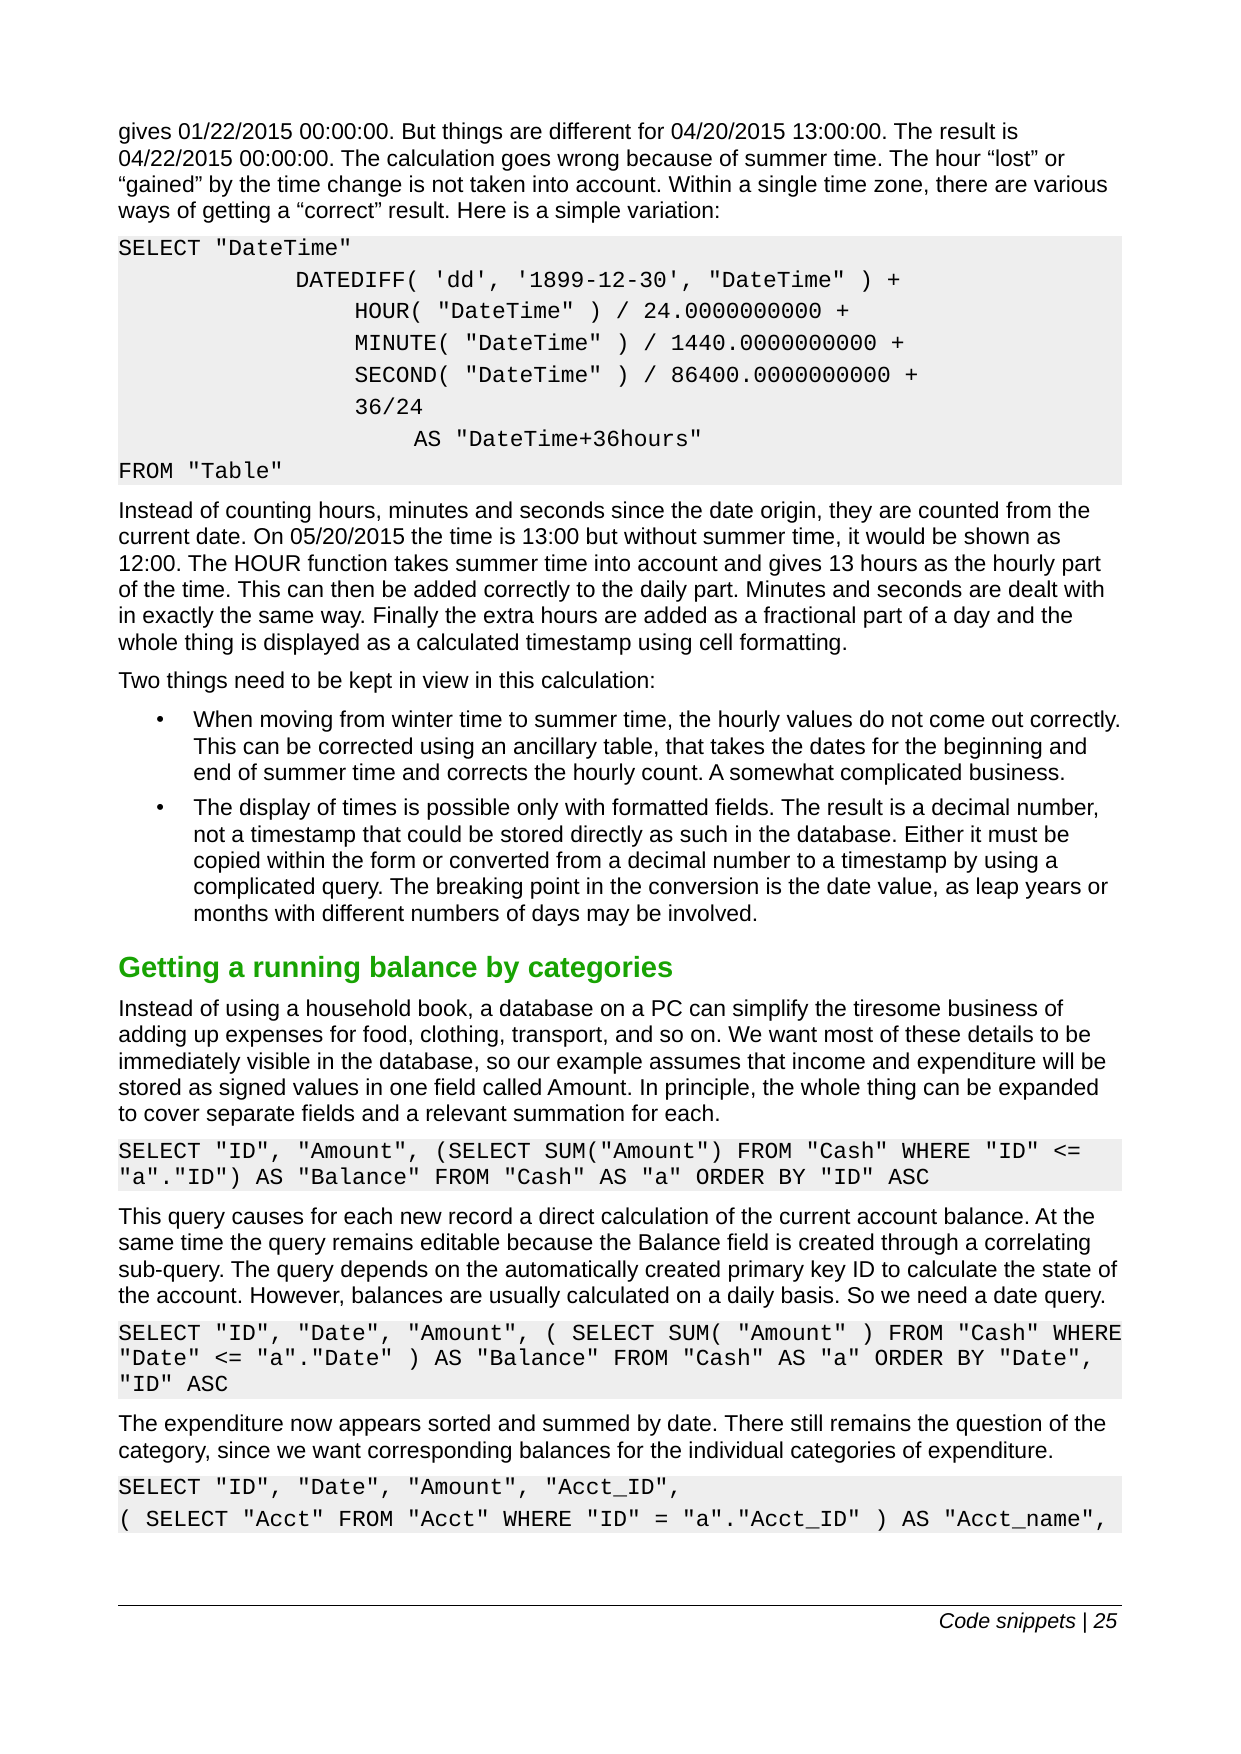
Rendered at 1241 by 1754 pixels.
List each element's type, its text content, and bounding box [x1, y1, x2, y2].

text HOUR( "DateTime" ) / 24.0000000000 + [118, 300, 1122, 326]
text SELECT "ID", "Amount", (SELECT SUM("Amount") FROM "Cash" WHERE "ID" <= "a"."ID") AS "Balance" FROM "Cash" AS "a" ORDER BY "ID" ASC [118, 1139, 1122, 1191]
text SECOND( "DateTime" ) / 86400.0000000000 + [118, 363, 1122, 389]
list When moving from winter time to summer time, the hourly values do not come out correctly. This can be corrected using an ancillary table, that takes the dates for the beginning and end of summer time and corrects the hourly count. A somewhat complicated business. [156, 706, 1122, 785]
text FROM "Table" [118, 459, 1122, 485]
text DATEDIFF( 'dd', '1899-12-30', "DateTime" ) + [118, 268, 1122, 294]
text AS "DateTime+36hours" [118, 427, 1122, 453]
text SELECT "ID", "Date", "Amount", "Acct_ID", [118, 1476, 1122, 1502]
text Instead of using a household book, a database on a PC can simplify the tiresome business of adding up expenses for food, clothing, transport, and so on. We want most of these details to be immediately visible in the database, so our example assumes that income and expenditure will be stored as signed values in one field called Amount. In principle, the whole thing can be expanded to cover separate fields and a relevant summation for each. [118, 995, 1122, 1127]
text SELECT "ID", "Date", "Amount", ( SELECT SUM( "Amount" ) FROM "Cash" WHERE "Date" <= "a"."Date" ) AS "Balance" FROM "Cash" AS "a" ORDER BY "Date", "ID" ASC [118, 1321, 1122, 1399]
subtitle Getting a running balance by categories [118, 950, 1122, 983]
text 36/24 [118, 395, 1122, 421]
text Instead of counting hours, minutes and seconds since the date origin, they are counted from the current date. On 05/20/2015 the time is 13:00 but without summer time, it would be shown as 12:00. The HOUR function takes summer time into account and gives 13 hours as the hourly part of the time. This can then be added correctly to the daily part. Minutes and seconds are dealt with in exactly the same way. Finally the extra hours are added as a fractional part of a day and the whole thing is displayed as a calculated timestamp using cell formatting. [118, 497, 1122, 655]
text Two things need to be kept in view in this calculation: [118, 667, 1122, 694]
text SELECT "DateTime" [118, 236, 1122, 262]
text This query causes for each new record a direct calculation of the current account balance. At the same time the query remains editable because the Balance field is created through a correlating sub-query. The query depends on the automatically created primary key ID to calculate the state of the account. However, balances are usually calculated on a daily basis. So we need a date query. [118, 1203, 1122, 1308]
text The expenditure now appears sorted and summed by date. There still remains the question of the category, since we want corresponding balances for the individual categories of expenditure. [118, 1410, 1122, 1463]
text gives 01/22/2015 00:00:00. But things are different for 04/20/2015 13:00:00. The result is 04/22/2015 00:00:00. The calculation goes wrong because of summer time. The hour “lost” or “gained” by the time change is not taken into account. Within a single time zone, there are various ways of getting a “correct” result. Here is a simple variation: [118, 118, 1122, 223]
text ( SELECT "Acct" FROM "Acct" WHERE "ID" = "a"."Acct_ID" ) AS "Acct_name", [118, 1507, 1122, 1533]
list The display of times is possible only with formatted fields. The result is a decimal number, not a timestamp that could be stored directly as such in the database. Either it must be copied within the form or converted from a decimal number to a timestamp by using a complicated query. The breaking point in the conversion is the date value, as leap years or months with different numbers of days may be involved. [156, 794, 1122, 926]
text MINUTE( "DateTime" ) / 1440.0000000000 + [118, 332, 1122, 358]
